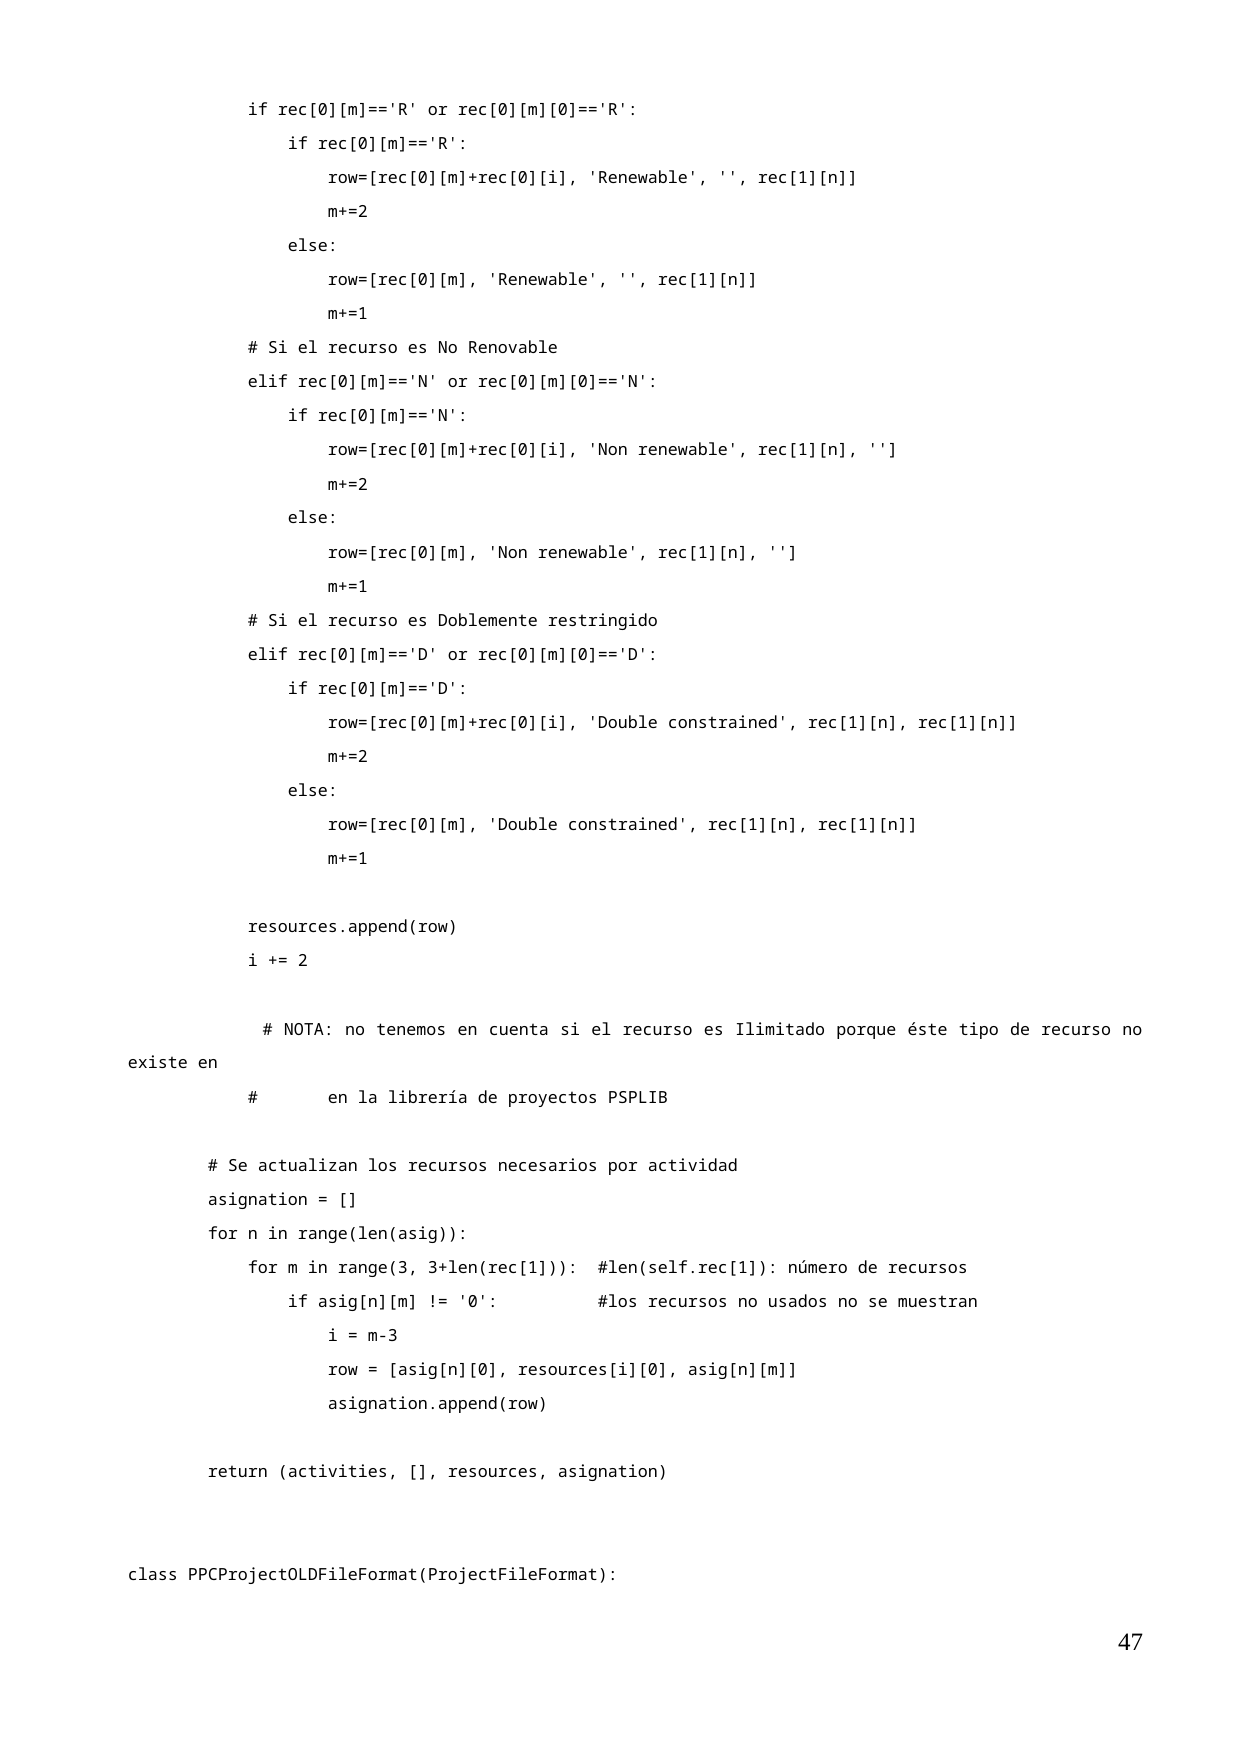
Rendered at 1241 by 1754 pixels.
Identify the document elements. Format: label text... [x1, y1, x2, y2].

text asignation = [] [128, 1187, 1143, 1210]
text m+=2 [128, 199, 1143, 222]
text for n in range(len(asig)): [128, 1221, 1143, 1244]
text row=[rec[0][m], 'Non renewable', rec[1][n], ''] [128, 540, 1143, 563]
text elif rec[0][m]=='N' or rec[0][m][0]=='N': [128, 370, 1143, 393]
text return (activities, [], resources, asignation) [128, 1460, 1143, 1483]
text elif rec[0][m]=='D' or rec[0][m][0]=='D': [128, 642, 1143, 665]
text # Si el recurso es No Renovable [128, 336, 1143, 358]
text else: [128, 506, 1143, 529]
text # Se actualizan los recursos necesarios por actividad [128, 1153, 1143, 1176]
text row=[rec[0][m], 'Double constrained', rec[1][n], rec[1][n]] [128, 813, 1143, 835]
text row=[rec[0][m]+rec[0][i], 'Non renewable', rec[1][n], ''] [128, 438, 1143, 461]
text row=[rec[0][m], 'Renewable', '', rec[1][n]] [128, 268, 1143, 290]
text row=[rec[0][m]+rec[0][i], 'Double constrained', rec[1][n], rec[1][n]] [128, 711, 1143, 733]
text if asig[n][m] != '0': #los recursos no usados no se muestran [128, 1289, 1143, 1312]
text for m in range(3, 3+len(rec[1])): #len(self.rec[1]): número de recursos [128, 1256, 1143, 1278]
text # en la librería de proyectos PSPLIB [128, 1085, 1143, 1108]
text row = [asig[n][0], resources[i][0], asig[n][m]] [128, 1358, 1143, 1380]
text i = m-3 [128, 1324, 1143, 1346]
text if rec[0][m]=='R': [128, 131, 1143, 154]
text resources.append(row) [128, 915, 1143, 938]
text m+=1 [128, 574, 1143, 597]
text class PPCProjectOLDFileFormat(ProjectFileFormat): [128, 1562, 1143, 1585]
text else: [128, 234, 1143, 256]
text # NOTA: no tenemos en cuenta si el recurso es Ilimitado porque éste tipo de recurso no existe en [128, 1017, 1143, 1074]
text m+=2 [128, 744, 1143, 767]
text m+=1 [128, 302, 1143, 324]
text i += 2 [128, 949, 1143, 972]
text # Si el recurso es Doblemente restringido [128, 608, 1143, 631]
text if rec[0][m]=='N': [128, 404, 1143, 427]
text m+=1 [128, 847, 1143, 869]
text asignation.append(row) [128, 1392, 1143, 1414]
text if rec[0][m]=='D': [128, 676, 1143, 699]
text m+=2 [128, 472, 1143, 495]
text if rec[0][m]=='R' or rec[0][m][0]=='R': [128, 97, 1143, 120]
text else: [128, 779, 1143, 801]
text row=[rec[0][m]+rec[0][i], 'Renewable', '', rec[1][n]] [128, 166, 1143, 188]
